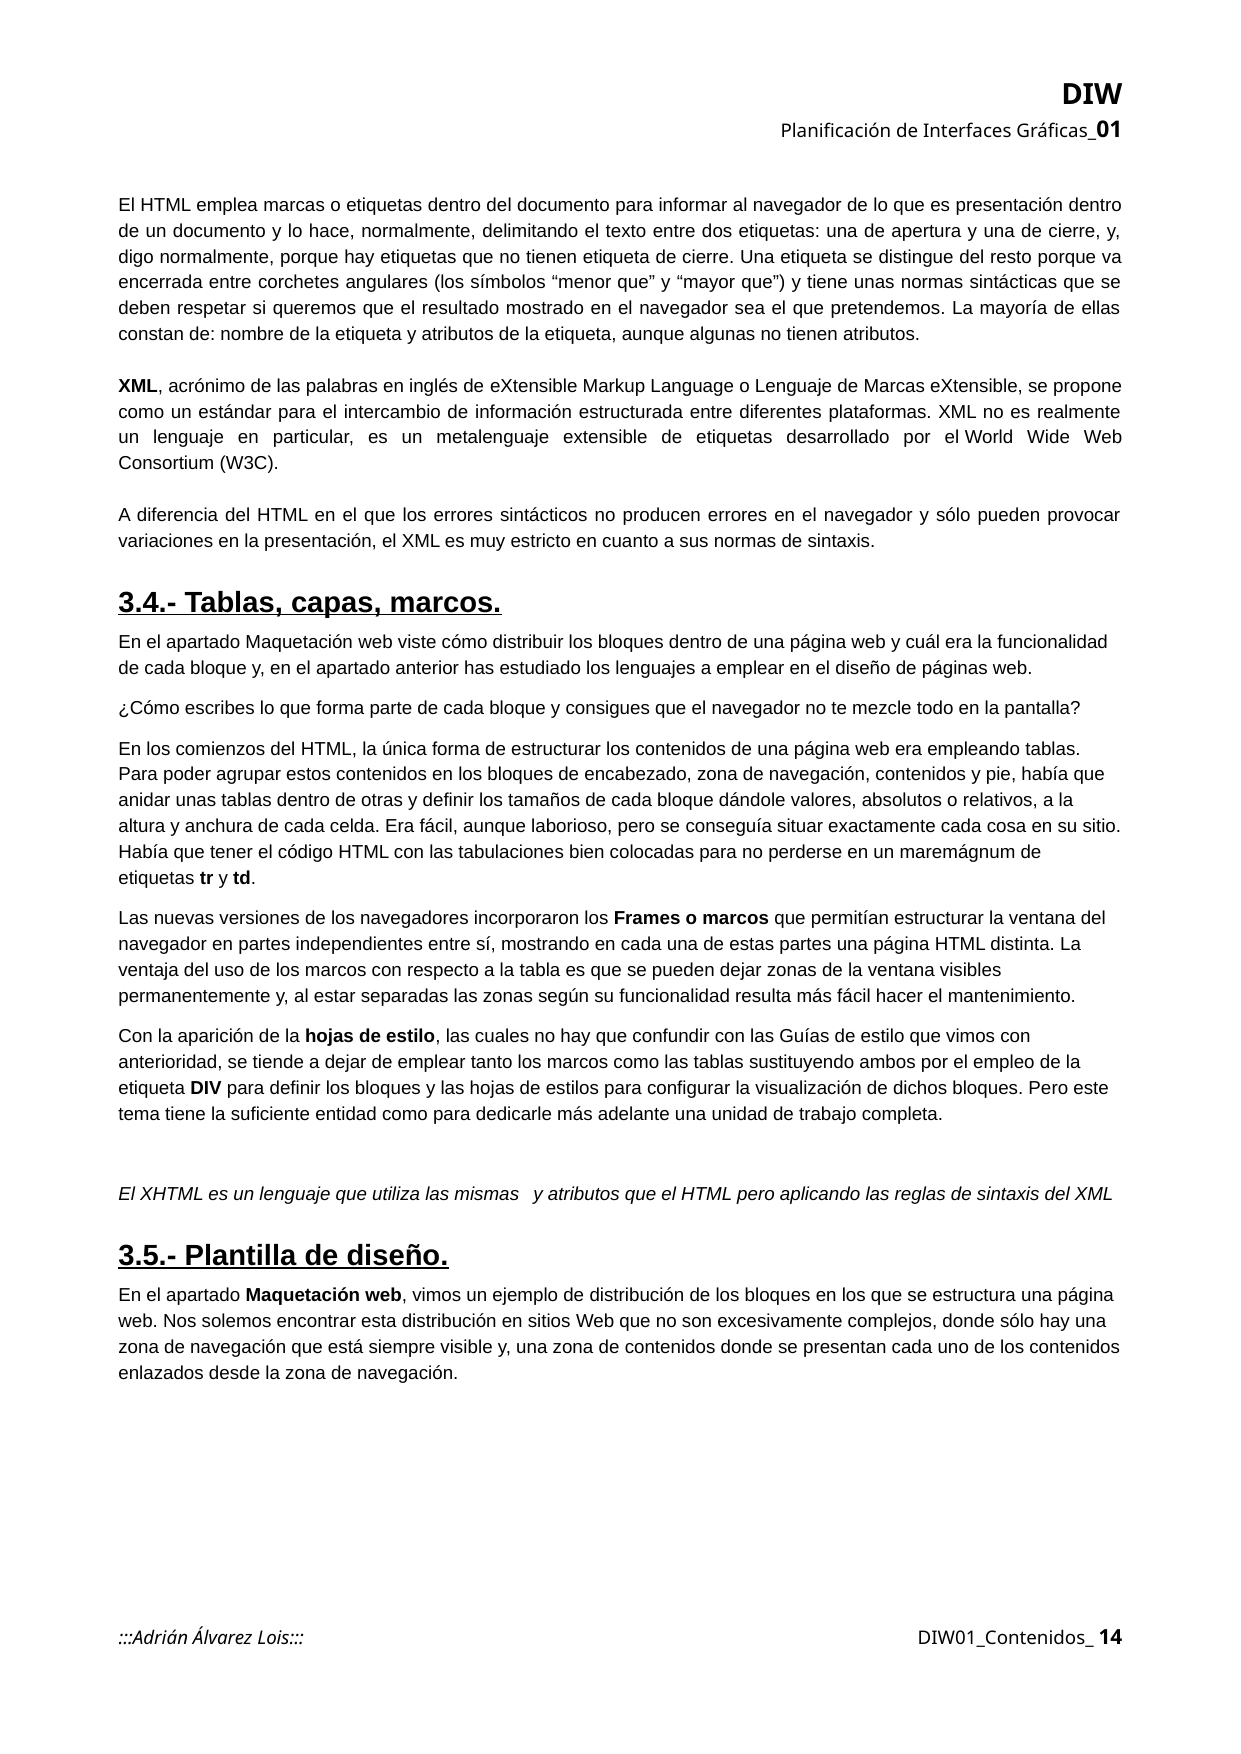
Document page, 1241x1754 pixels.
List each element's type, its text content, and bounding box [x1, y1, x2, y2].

text ¿Cómo escribes lo que forma parte de cada bloque y consigues que el navegador no te mezcle todo en la pantalla? [118, 697, 1122, 718]
text En el apartado Maquetación web viste cómo distribuir los bloques dentro de una página web y cuál era la funcionalidad de cada bloque y, en el apartado anterior has estudiado los lenguajes a emplear en el diseño de páginas web. [118, 631, 1122, 678]
text En los comienzos del HTML, la única forma de estructurar los contenidos de una página web era empleando tablas. Para poder agrupar estos contenidos en los bloques de encabezado, zona de navegación, contenidos y pie, había que anidar unas tablas dentro de otras y definir los tamaños de cada bloque dándole valores, absolutos o relativos, a la altura y anchura de cada celda. Era fácil, aunque laborioso, pero se conseguía situar exactamente cada cosa en su sitio. Había que tener el código HTML con las tabulaciones bien colocadas para no perderse en un maremágnum de etiquetas tr y td. [118, 737, 1122, 888]
text Las nuevas versiones de los navegadores incorporaron los Frames o marcos que permitían estructurar la ventana del navegador en partes independientes entre sí, mostrando en cada una de estas partes una página HTML distinta. La ventaja del uso de los marcos con respecto a la tabla es que se pueden dejar zonas de la ventana visibles permanentemente y, al estar separadas las zonas según su funcionalidad resulta más fácil hacer el mantenimiento. [118, 907, 1122, 1006]
subtitle 3.4.- Tablas, capas, marcos. [118, 584, 1122, 618]
text A diferencia del HTML en el que los errores sintácticos no producen errores en el navegador y sólo pueden provocar variaciones en la presentación, el XML es muy estricto en cuanto a sus normas de sintaxis. [118, 504, 1122, 551]
text En el apartado Maquetación web, vimos un ejemplo de distribución de los bloques en los que se estructura una página web. Nos solemos encontrar esta distribución en sitios Web que no son excesivamente complejos, donde sólo hay una zona de navegación que está siempre visible y, una zona de contenidos donde se presentan cada uno de los contenidos enlazados desde la zona de navegación. [118, 1284, 1122, 1383]
text El XHTML es un lenguaje que utiliza las mismas y atributos que el HTML pero aplicando las reglas de sintaxis del XML [118, 1183, 1122, 1205]
text Con la aparición de la hojas de estilo, las cuales no hay que confundir con las Guías de estilo que vimos con anterioridad, se tiende a dejar de emplear tanto los marcos como las tablas sustituyendo ambos por el empleo de la etiqueta DIV para definir los bloques y las hojas de estilos para configurar la visualización de dichos bloques. Pero este tema tiene la suficiente entidad como para dedicarle más adelante una unidad de trabajo completa. [118, 1025, 1122, 1124]
subtitle 3.5.- Plantilla de diseño. [118, 1238, 1122, 1272]
text El HTML emplea marcas o etiquetas dentro del documento para informar al navegador de lo que es presentación dentro de un documento y lo hace, normalmente, delimitando el texto entre dos etiquetas: una de apertura y una de cierre, y, digo normalmente, porque hay etiquetas que no tienen etiqueta de cierre. Una etiqueta se distingue del resto porque va encerrada entre corchetes angulares (los símbolos “menor que” y “mayor que”) y tiene unas normas sintácticas que se deben respetar si queremos que el resultado mostrado en el navegador sea el que pretendemos. La mayoría de ellas constan de: nombre de la etiqueta y atributos de la etiqueta, aunque algunas no tienen atributos. [118, 194, 1122, 344]
text XML, acrónimo de las palabras en inglés de eXtensible Markup Language o Lenguaje de Marcas eXtensible, se propone como un estándar para el intercambio de información estructurada entre diferentes plataformas. XML no es realmente un lenguaje en particular, es un metalenguaje extensible de etiquetas desarrollado por el World Wide Web Consortium (W3C). [118, 374, 1122, 474]
